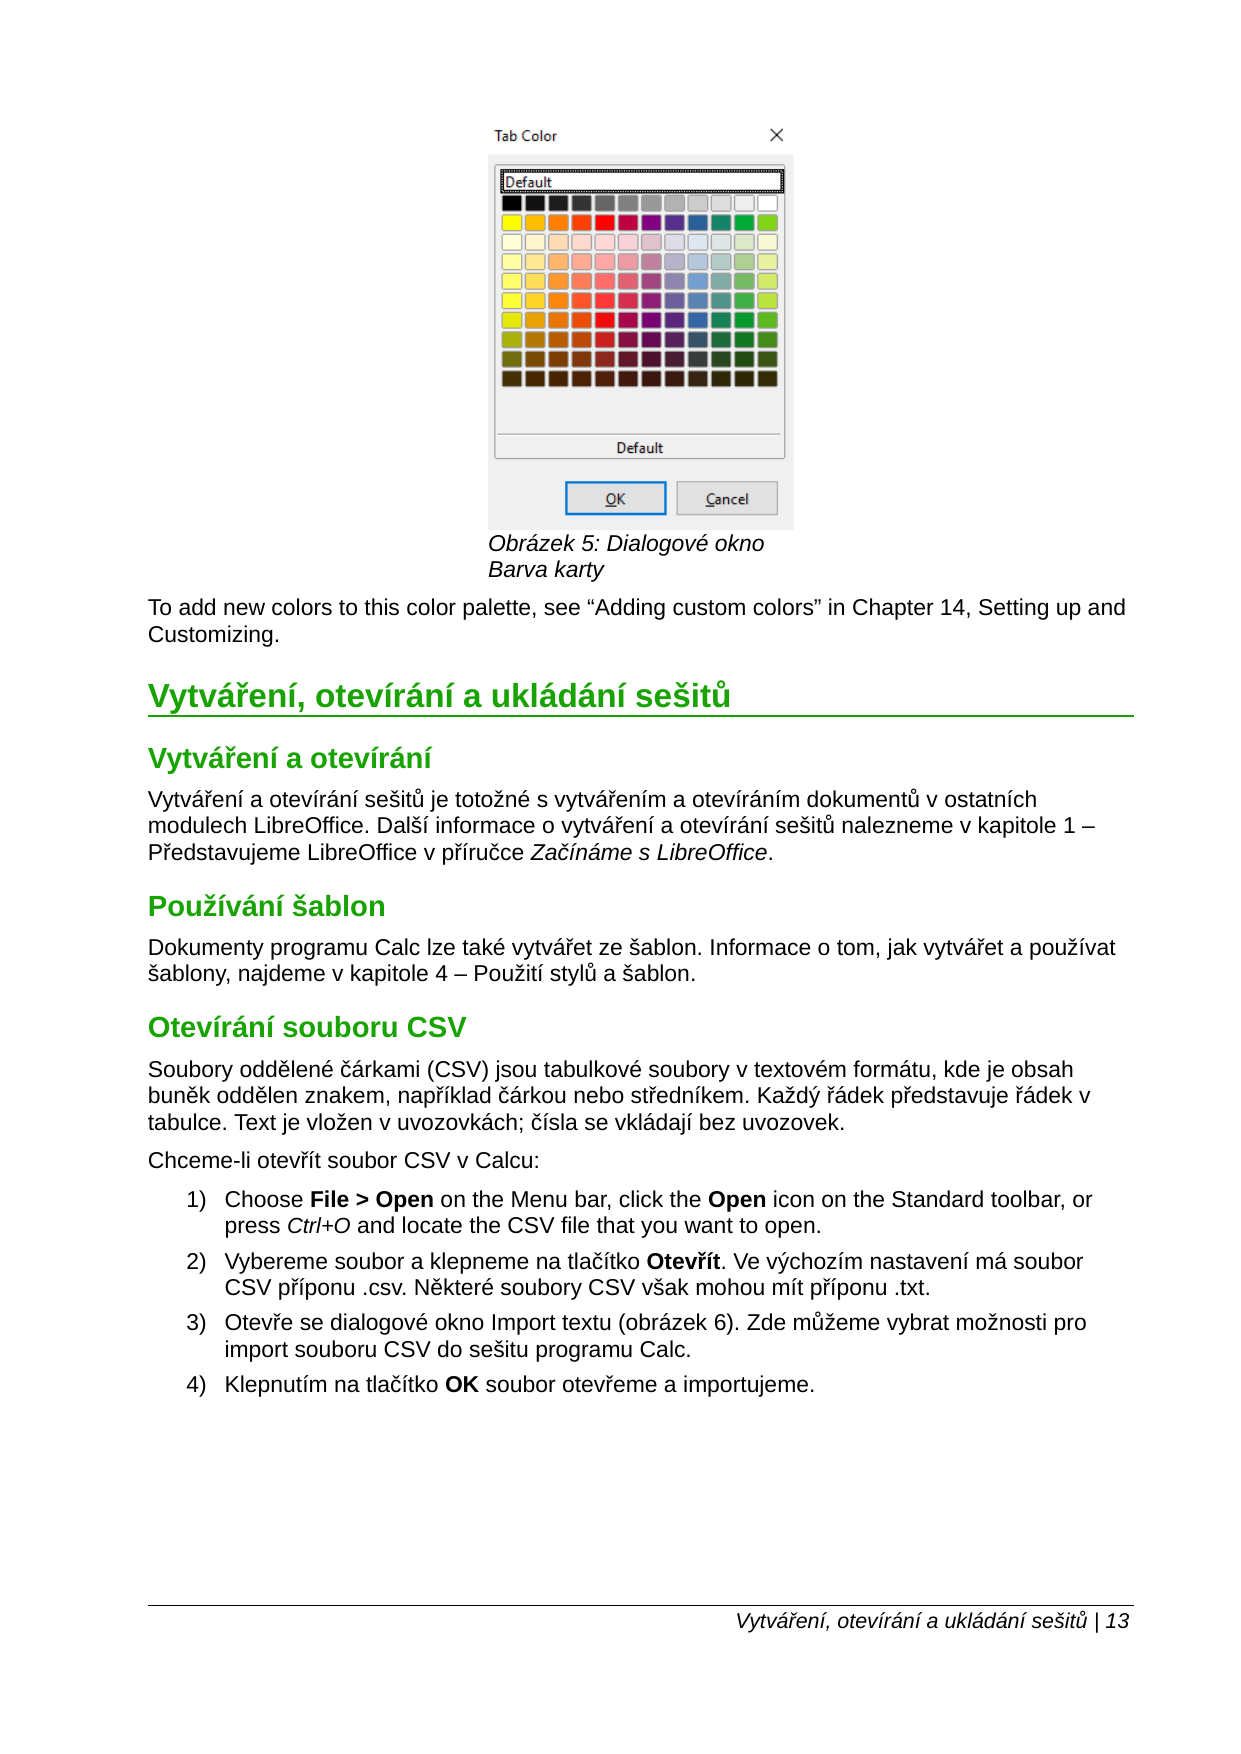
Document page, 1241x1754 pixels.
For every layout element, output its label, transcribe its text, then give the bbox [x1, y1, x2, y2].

text Vytváření a otevírání sešitů je totožné s vytvářením a otevíráním dokumentů v ostatních modulech LibreOffice. Další informace o vytváření a otevírání sešitů nalezneme v kapitole 1 – Představujeme LibreOffice v příručce Začínáme s LibreOffice. [148, 786, 1134, 865]
list Otevře se dialogové okno Import textu (obrázek 6). Zde můžeme vybrat možnosti pro import souboru CSV do sešitu programu Calc. [207, 1309, 1134, 1362]
text Dokumenty programu Calc lze také vytvářet ze šablon. Informace o tom, jak vytvářet a používat šablony, najdeme v kapitole 4 – Použití stylů a šablon. [148, 934, 1134, 987]
subtitle Používání šablon [148, 889, 1134, 922]
subtitle Vytváření a otevírání [148, 741, 1134, 774]
text Soubory oddělené čárkami (CSV) jsou tabulkové soubory v textovém formátu, kde je obsah buněk oddělen znakem, například čárkou nebo středníkem. Každý řádek představuje řádek v tabulce. Text je vložen v uvozovkách; čísla se vkládají bez uvozovek. [148, 1056, 1134, 1135]
list Vybereme soubor a klepneme na tlačítko Otevřít. Ve výchozím nastavení má soubor CSV příponu .csv. Některé soubory CSV však mohou mít příponu .txt. [207, 1248, 1134, 1300]
text Obrázek 5: Dialogové okno Barva karty [488, 530, 794, 582]
text To add new colors to this color palette, see “Adding custom colors” in Chapter 14, Setting up and Customizing. [148, 594, 1134, 647]
list Klepnutím na tlačítko OK soubor otevřeme a importujeme. [207, 1371, 1134, 1397]
list Choose File > Open on the Menu bar, click the Open icon on the Standard toolbar, or press Ctrl+O and locate the CSV file that you want to open. [207, 1186, 1134, 1239]
subtitle Vytváření, otevírání a ukládání sešitů [148, 677, 1134, 715]
list Chceme-li otevřít soubor CSV v Calcu: [148, 1147, 1134, 1174]
subtitle Otevírání souboru CSV [148, 1010, 1134, 1044]
picture [487, 118, 794, 530]
